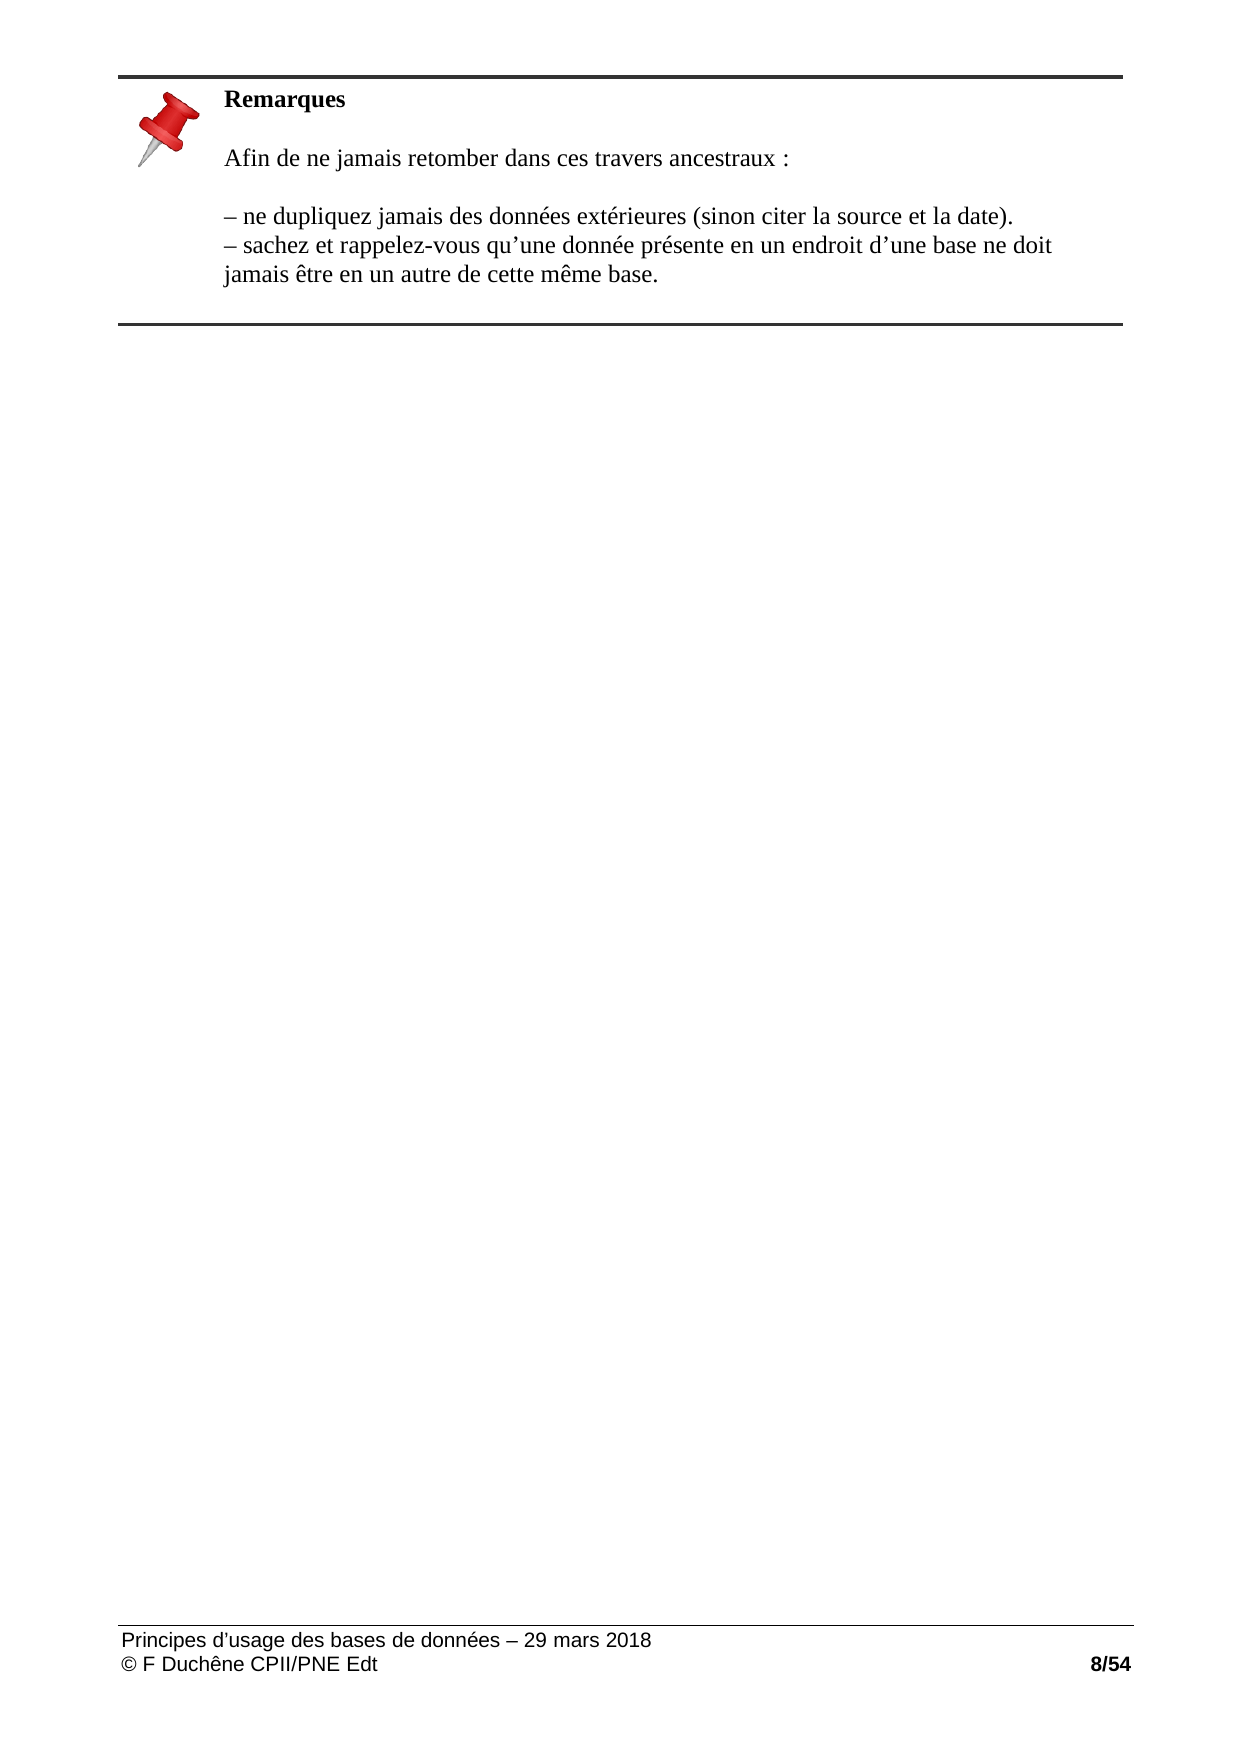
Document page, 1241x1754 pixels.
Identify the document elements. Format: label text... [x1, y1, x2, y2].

table_header [118, 79, 218, 323]
table_header Remarques Afin de ne jamais retomber dans ces travers ancestraux : – ne dupliquez jamais des données extérieures (sinon citer la source et la date). – sachez et rappelez-vous qu’une donnée présente en un endroit d’une base ne doit jamais être en un autre de cette même base. [218, 79, 1123, 323]
picture [123, 84, 213, 173]
